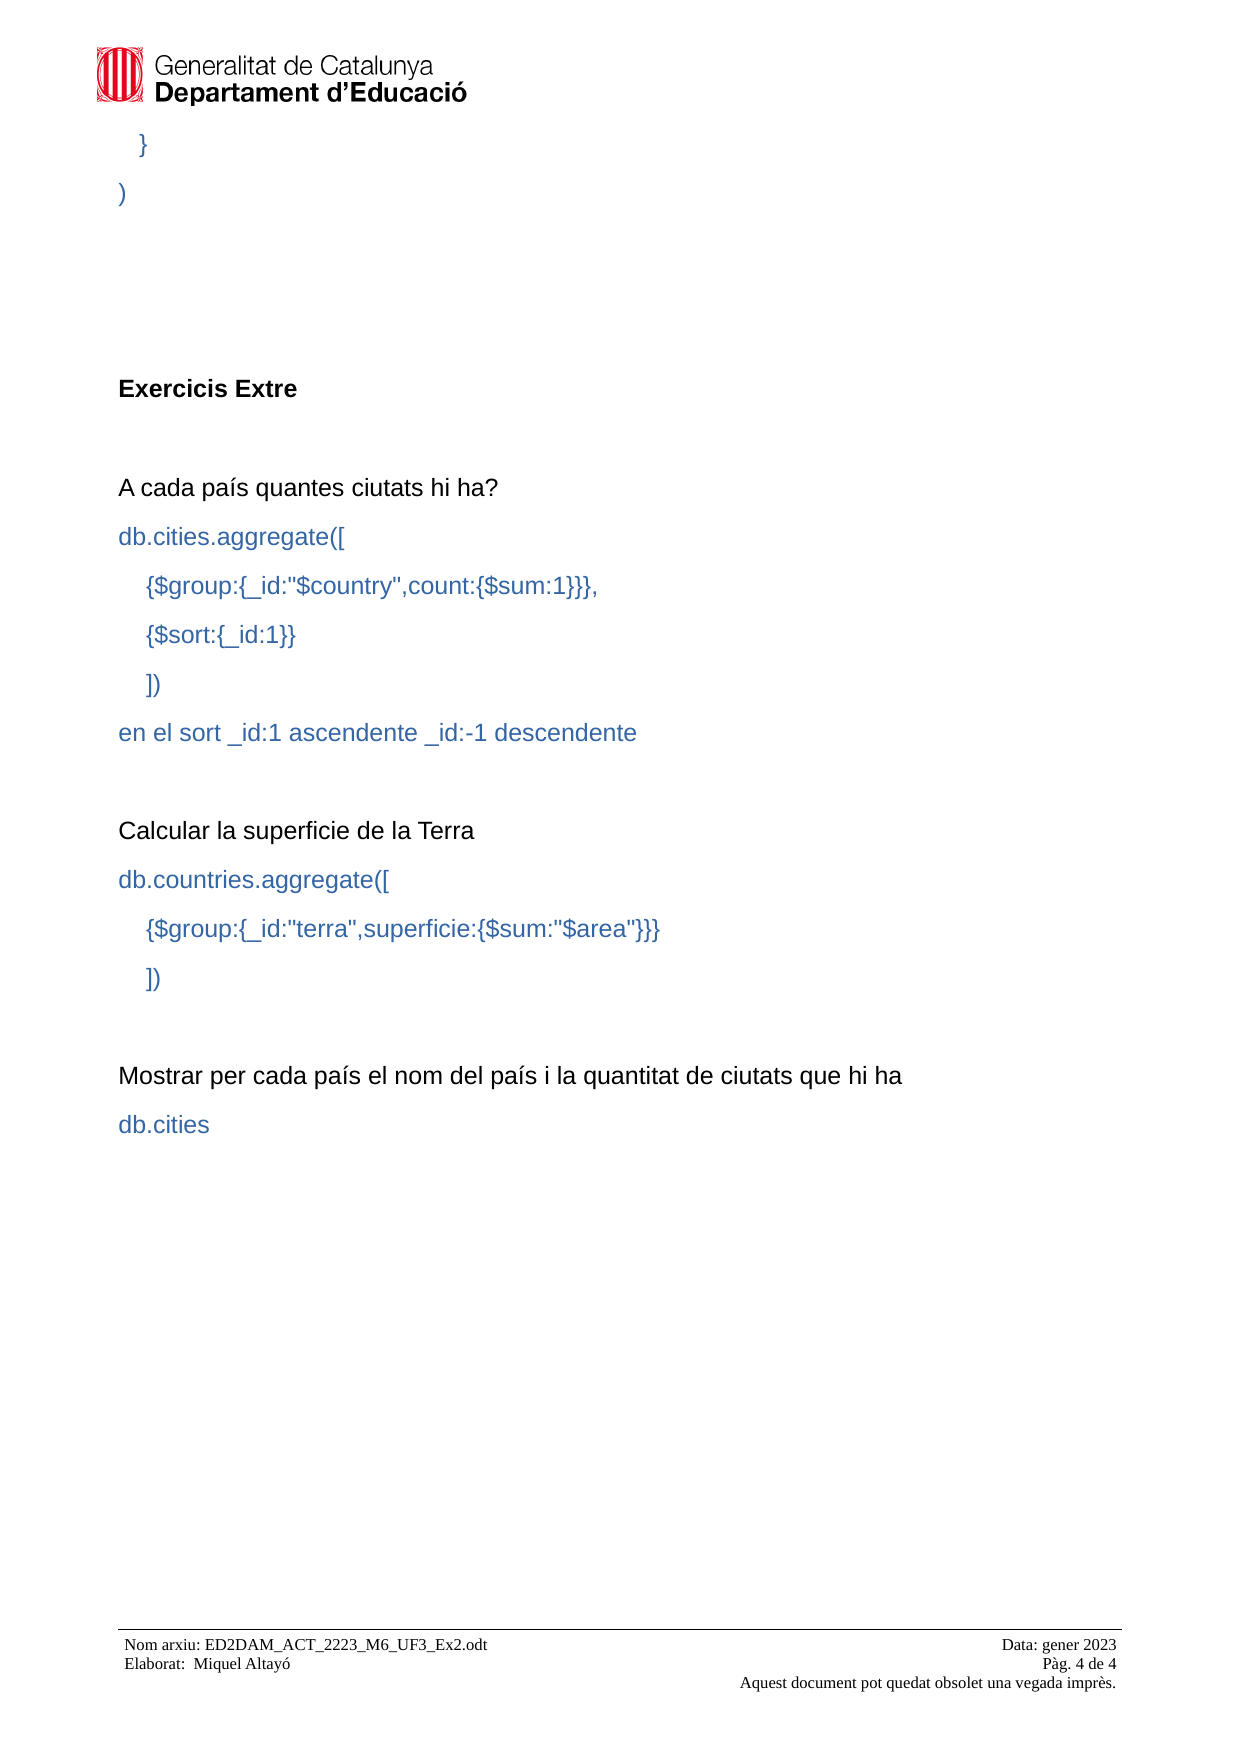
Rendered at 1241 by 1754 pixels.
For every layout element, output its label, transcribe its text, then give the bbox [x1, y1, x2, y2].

text db.cities [118, 1110, 1122, 1139]
text Mostrar per cada país el nom del país i la quantitat de ciutats que hi ha [118, 1061, 1122, 1090]
text A cada país quantes ciutats hi ha? [118, 473, 1122, 501]
text Exercicis Extre [118, 374, 1122, 403]
text ) [118, 178, 1122, 207]
text ]) [118, 669, 1122, 698]
text db.cities.aggregate([ [118, 522, 1122, 550]
text en el sort _id:1 ascendente _id:-1 descendente [118, 718, 1122, 747]
text Calcular la superficie de la Terra [118, 816, 1122, 845]
text ]) [118, 963, 1122, 992]
text {$sort:{_id:1}} [118, 620, 1122, 648]
text {$group:{_id:"terra",superficie:{$sum:"$area"}}} [118, 914, 1122, 943]
text } [118, 129, 1122, 158]
picture [97, 47, 494, 110]
text db.countries.aggregate([ [118, 865, 1122, 894]
text {$group:{_id:"$country",count:{$sum:1}}}, [118, 571, 1122, 599]
